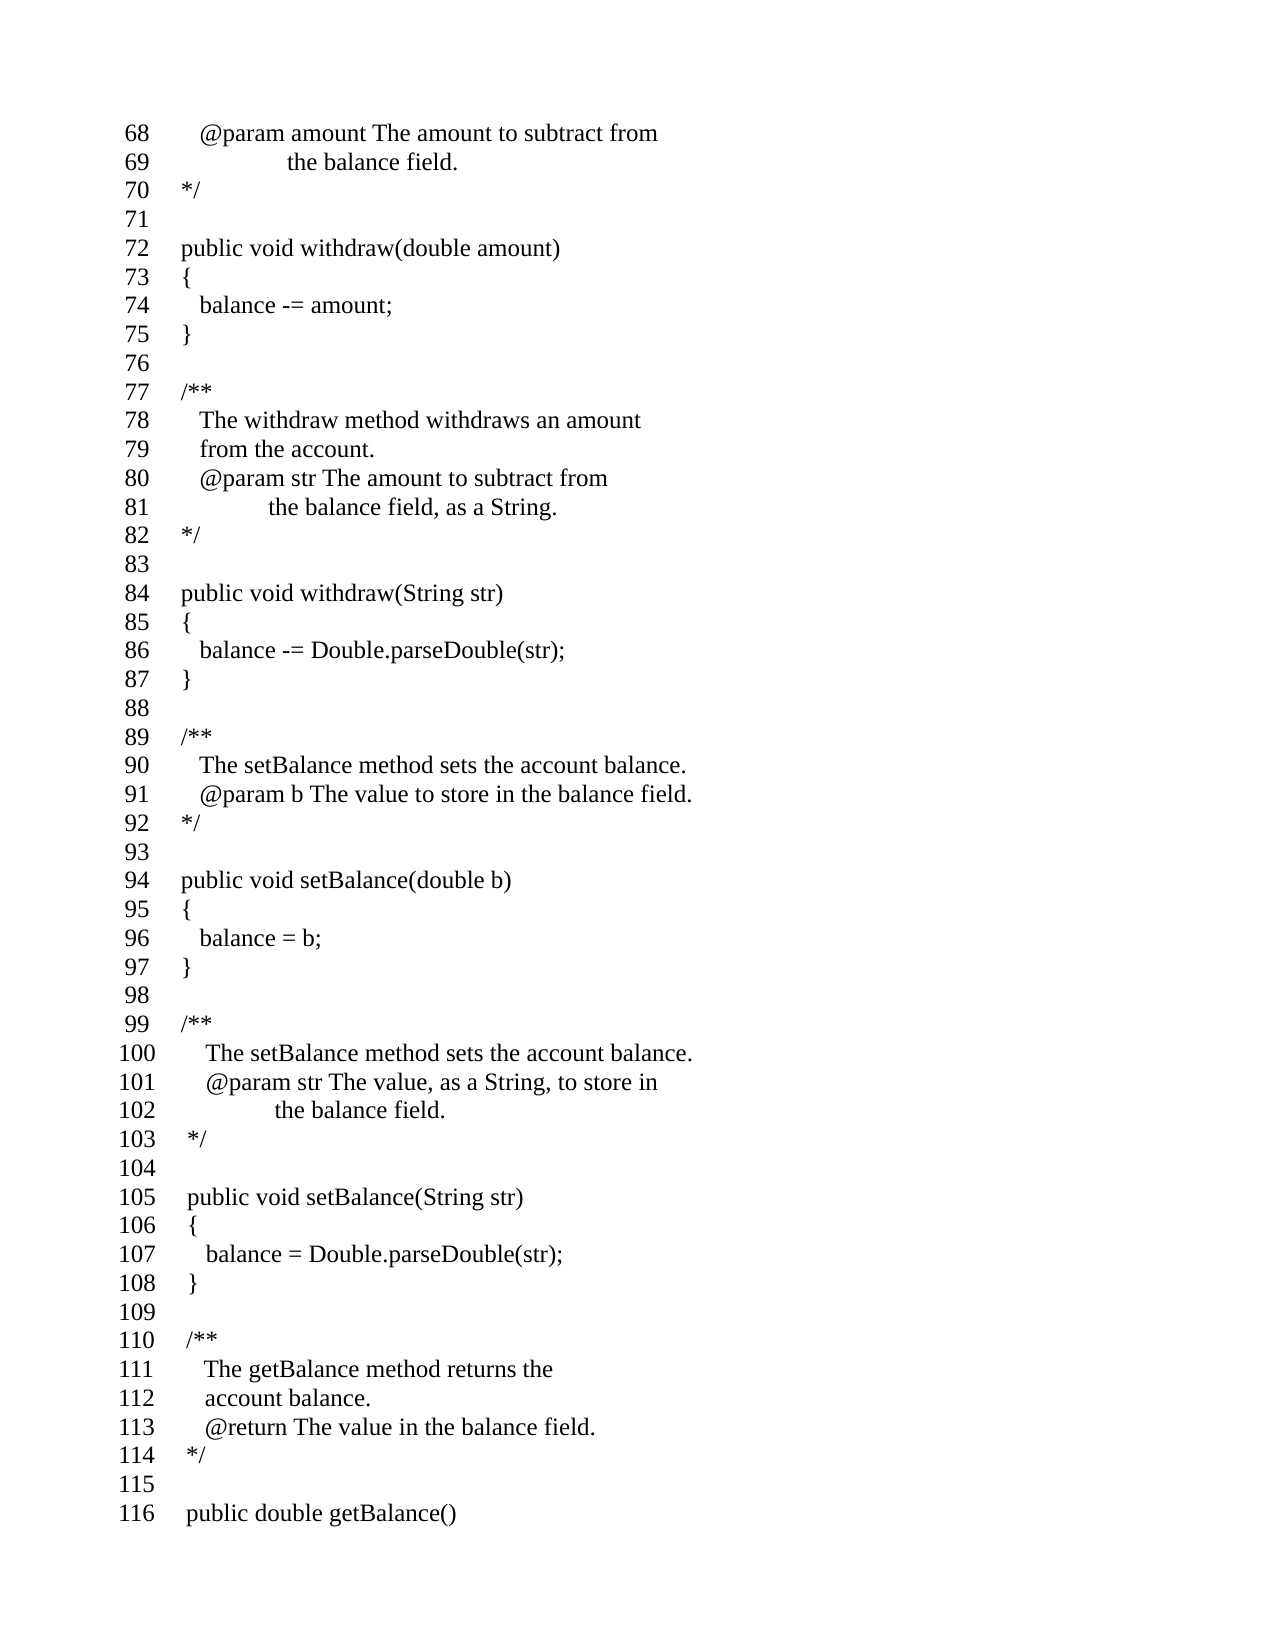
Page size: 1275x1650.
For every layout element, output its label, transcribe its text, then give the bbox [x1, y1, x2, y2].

text 104 [118, 1153, 1157, 1182]
text 109 [118, 1297, 1157, 1326]
text 83 [118, 549, 1157, 578]
text 111 The getBalance method returns the [118, 1354, 1157, 1383]
text 105 public void setBalance(String str) [118, 1182, 1157, 1211]
text 70 */ [118, 176, 1157, 204]
text 103 */ [118, 1124, 1157, 1153]
text 96 balance = b; [118, 923, 1157, 952]
text 78 The withdraw method withdraws an amount [118, 406, 1157, 434]
text 106 { [118, 1211, 1157, 1239]
text 116 public double getBalance() [118, 1498, 1157, 1527]
text 108 } [118, 1268, 1157, 1297]
text 113 @return The value in the balance field. [118, 1412, 1157, 1441]
text 81 the balance field, as a String. [118, 492, 1157, 521]
text 75 } [118, 319, 1157, 348]
text 86 balance -= Double.parseDouble(str); [118, 636, 1157, 664]
text 101 @param str The value, as a String, to store in [118, 1067, 1157, 1096]
text 73 { [118, 262, 1157, 291]
text 79 from the account. [118, 434, 1157, 463]
text 85 { [118, 607, 1157, 636]
text 88 [118, 693, 1157, 722]
text 76 [118, 348, 1157, 377]
text 82 */ [118, 521, 1157, 549]
text 107 balance = Double.parseDouble(str); [118, 1239, 1157, 1268]
text 110 /** [118, 1326, 1157, 1354]
text 114 */ [118, 1441, 1157, 1469]
text 102 the balance field. [118, 1096, 1157, 1124]
text 97 } [118, 952, 1157, 981]
text 84 public void withdraw(String str) [118, 578, 1157, 607]
text 98 [118, 981, 1157, 1009]
text 112 account balance. [118, 1383, 1157, 1412]
text 99 /** [118, 1009, 1157, 1038]
text 89 /** [118, 722, 1157, 751]
text 71 [118, 204, 1157, 233]
text 90 The setBalance method sets the account balance. [118, 751, 1157, 779]
text 69 the balance field. [118, 147, 1157, 176]
text 74 balance -= amount; [118, 291, 1157, 319]
text 95 { [118, 894, 1157, 923]
text 115 [118, 1469, 1157, 1498]
text 72 public void withdraw(double amount) [118, 233, 1157, 262]
text 77 /** [118, 377, 1157, 406]
text 68 @param amount The amount to subtract from [118, 118, 1157, 147]
text 100 The setBalance method sets the account balance. [118, 1038, 1157, 1067]
text 94 public void setBalance(double b) [118, 866, 1157, 894]
text 80 @param str The amount to subtract from [118, 463, 1157, 492]
text 93 [118, 837, 1157, 866]
text 91 @param b The value to store in the balance field. [118, 779, 1157, 808]
text 92 */ [118, 808, 1157, 837]
text 87 } [118, 664, 1157, 693]
